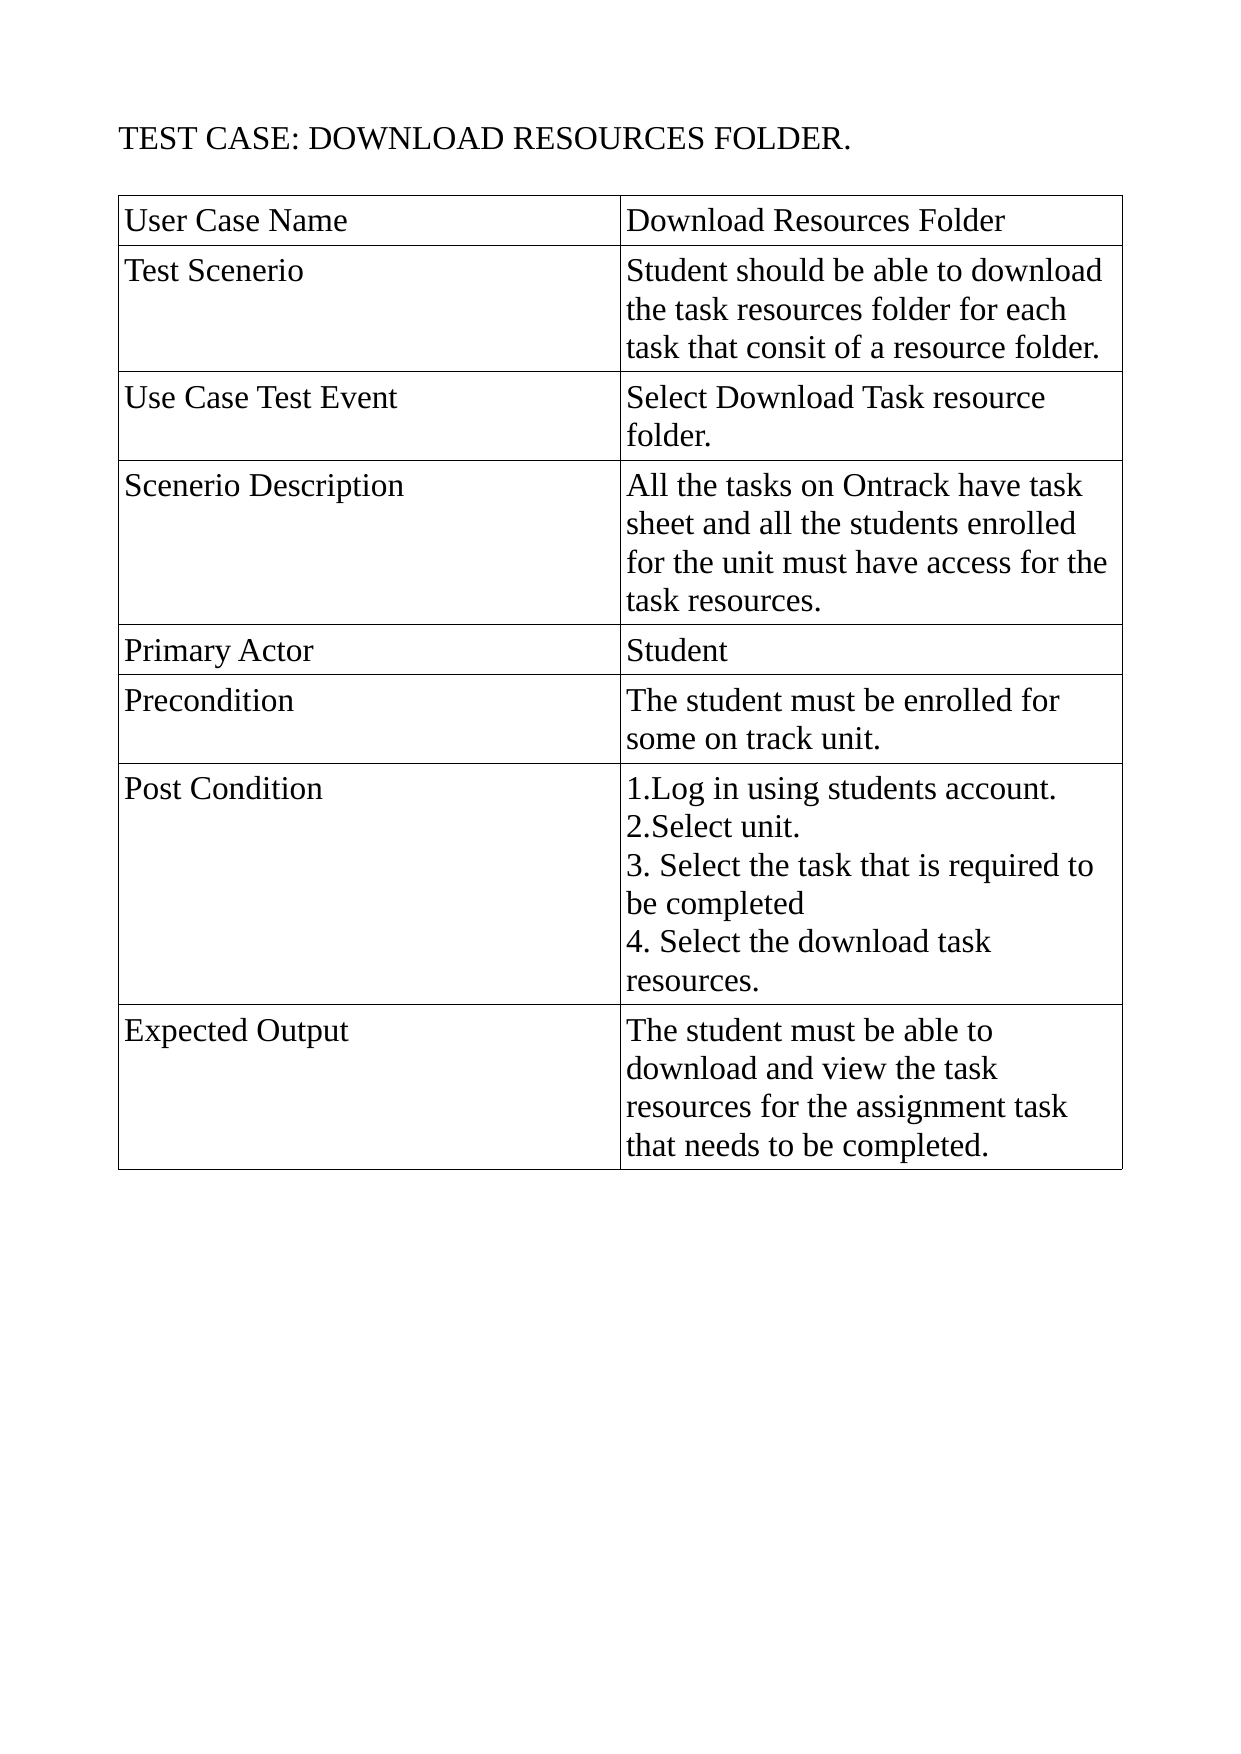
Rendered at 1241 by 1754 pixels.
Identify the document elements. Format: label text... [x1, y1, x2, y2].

table_cell Precondition [119, 675, 620, 762]
table_cell Post Condition [119, 764, 620, 1004]
table_cell All the tasks on Ontrack have task sheet and all the students enrolled for the unit must have access for the task resources. [621, 461, 1122, 624]
table_cell The student must be enrolled for some on track unit. [621, 675, 1122, 762]
table_cell Select Download Task resource folder. [621, 372, 1122, 459]
table_cell 1.Log in using students account. 2.Select unit. 3. Select the task that is required to be completed 4. Select the download task resources. [621, 764, 1122, 1004]
table_cell Student should be able to download the task resources folder for each task that consit of a resource folder. [621, 246, 1122, 371]
table_cell The student must be able to download and view the task resources for the assignment task that needs to be completed. [621, 1005, 1122, 1169]
table_header Download Resources Folder [621, 196, 1122, 245]
table_cell Expected Output [119, 1005, 620, 1169]
table_header User Case Name [119, 196, 620, 245]
text TEST CASE: DOWNLOAD RESOURCES FOLDER. [118, 118, 1122, 156]
table_cell Scenerio Description [119, 461, 620, 624]
table_cell Student [621, 625, 1122, 674]
table_cell Primary Actor [119, 625, 620, 674]
table_cell Test Scenerio [119, 246, 620, 371]
table_cell Use Case Test Event [119, 372, 620, 459]
